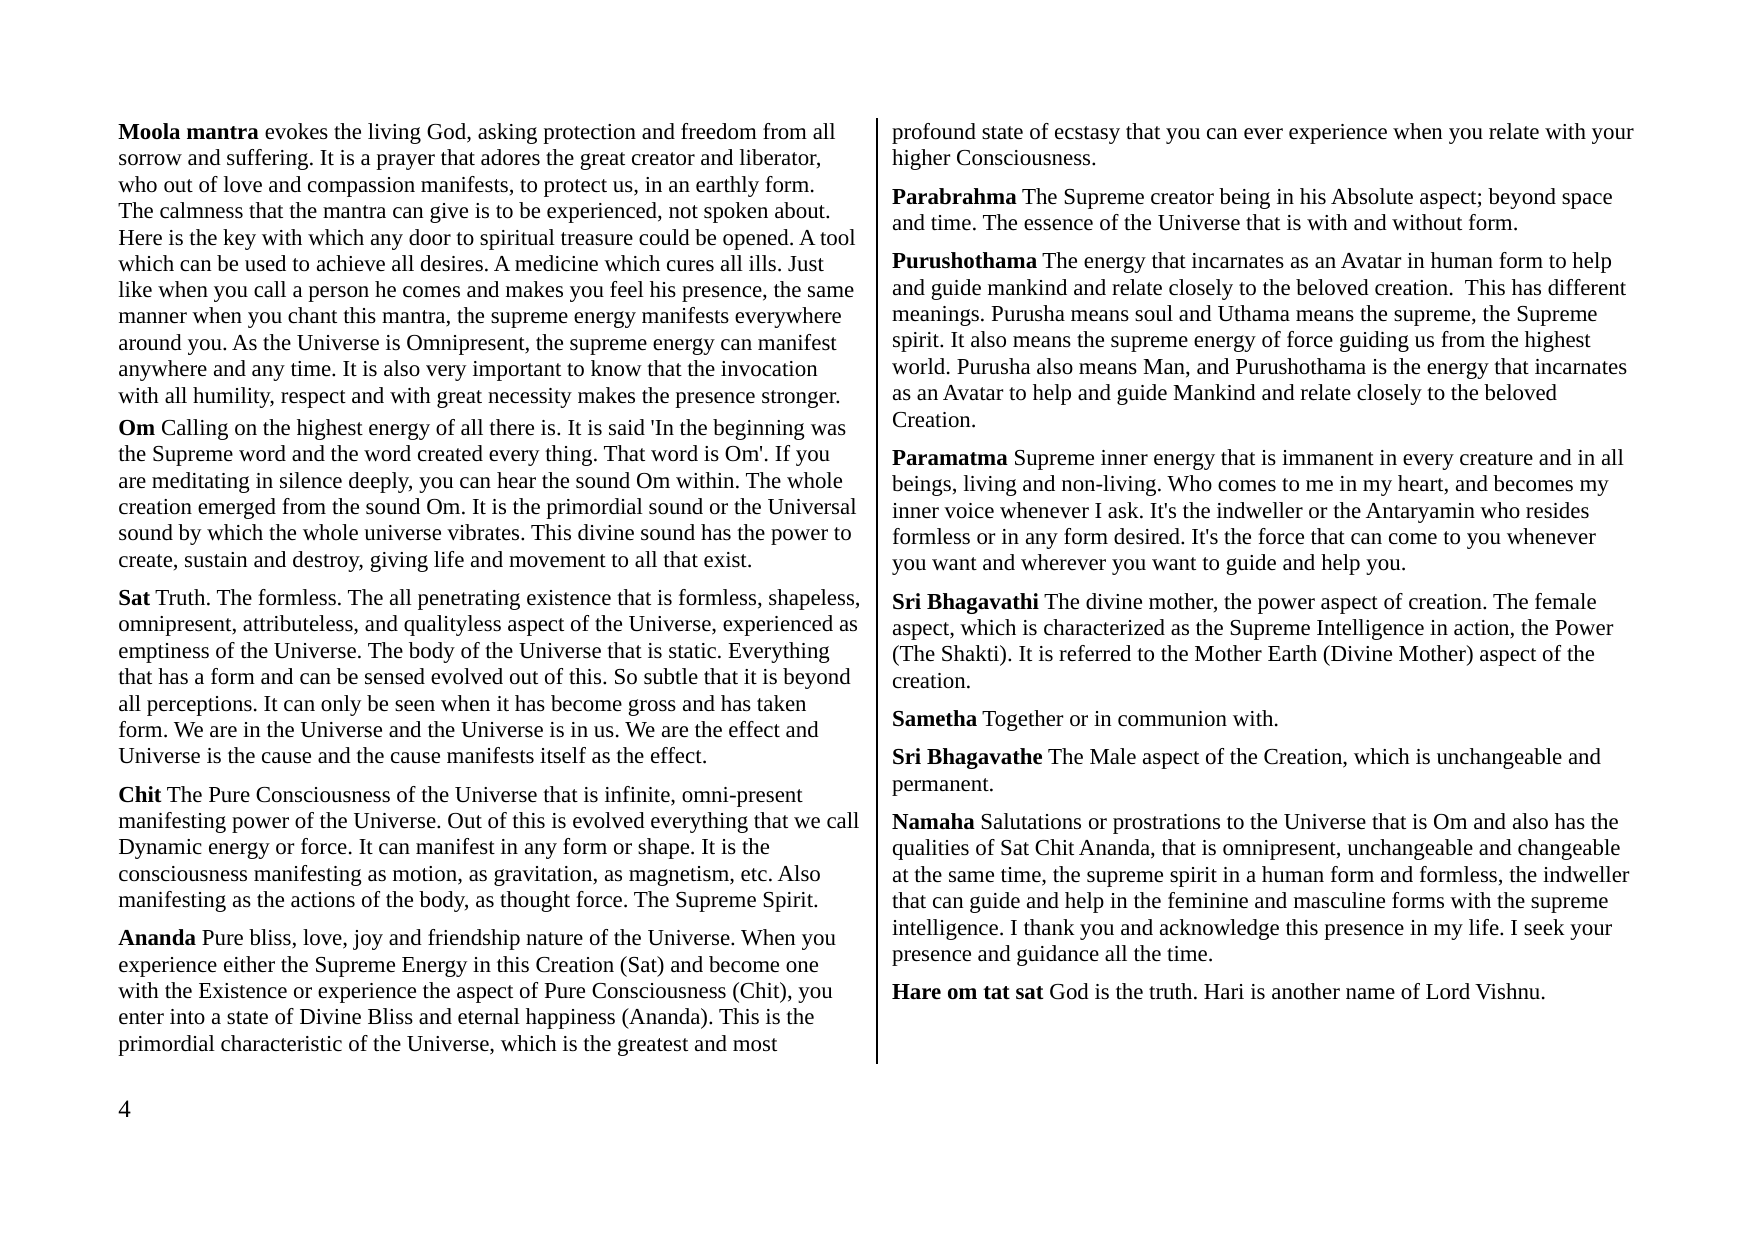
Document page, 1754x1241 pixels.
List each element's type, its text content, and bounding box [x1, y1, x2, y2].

text profound state of ecstasy that you can ever experience when you relate with your higher Consciousness. [892, 118, 1635, 171]
text Sri Bhagavathe The Male aspect of the Creation, which is unchangeable and permanent. [892, 743, 1635, 796]
text Hare om tat sat God is the truth. Hari is another name of Lord Vishnu. [892, 978, 1635, 1004]
text Purushothama The energy that incarnates as an Avatar in human form to help and guide mankind and relate closely to the beloved creation. This has different meanings. Purusha means soul and Uthama means the supreme, the Supreme spirit. It also means the supreme energy of force guiding us from the highest world. Purusha also means Man, and Purushothama is the energy that incarnates as an Avatar to help and guide Mankind and relate closely to the beloved Creation. [892, 247, 1635, 432]
text Paramatma Supreme inner energy that is immanent in every creature and in all beings, living and non-living. Who comes to me in my heart, and becomes my inner voice whenever I ask. It's the indweller or the Antaryamin who resides formless or in any form desired. It's the force that can come to you whenever you want and wherever you want to guide and help you. [892, 444, 1635, 576]
text Om Calling on the highest energy of all there is. It is said 'In the beginning was the Supreme word and the word created every thing. That word is Om'. If you are meditating in silence deeply, you can hear the sound Om within. The whole creation emerged from the sound Om. It is the primordial sound or the Universal sound by which the whole universe vibrates. This divine sound has the power to create, sustain and destroy, giving life and movement to all that exist. [118, 414, 862, 572]
text Sametha Together or in communion with. [892, 705, 1635, 731]
text Parabrahma The Supreme creator being in his Absolute aspect; beyond space and time. The essence of the Universe that is with and without form. [892, 183, 1635, 236]
text Sri Bhagavathi The divine mother, the power aspect of creation. The female aspect, which is characterized as the Supreme Intelligence in action, the Power (The Shakti). It is referred to the Mother Earth (Divine Mother) aspect of the creation. [892, 588, 1635, 693]
text Ananda Pure bliss, love, joy and friendship nature of the Universe. When you experience either the Supreme Energy in this Creation (Sat) and become one with the Existence or experience the aspect of Pure Consciousness (Chit), you enter into a state of Divine Bliss and eternal happiness (Ananda). This is the primordial characteristic of the Universe, which is the greatest and most [118, 924, 862, 1056]
text Chit The Pure Consciousness of the Universe that is infinite, omni-present manifesting power of the Universe. Out of this is evolved everything that we call Dynamic energy or force. It can manifest in any form or shape. It is the consciousness manifesting as motion, as gravitation, as magnetism, etc. Also manifesting as the actions of the body, as thought force. The Supreme Spirit. [118, 781, 862, 912]
text Namaha Salutations or prostrations to the Universe that is Om and also has the qualities of Sat Chit Ananda, that is omnipresent, unchangeable and changeable at the same time, the supreme spirit in a human form and formless, the indweller that can guide and help in the feminine and masculine forms with the supreme intelligence. I thank you and acknowledge this presence in my life. I seek your presence and guidance all the time. [892, 808, 1635, 966]
text Sat Truth. The formless. The all penetrating existence that is formless, shapeless, omnipresent, attributeless, and qualityless aspect of the Universe, experienced as emptiness of the Universe. The body of the Universe that is static. Everything that has a form and can be sensed evolved out of this. So subtle that it is beyond all perceptions. It can only be seen when it has become gross and has taken form. We are in the Universe and the Universe is in us. We are the effect and Universe is the cause and the cause manifests itself as the effect. [118, 584, 862, 769]
text Moola mantra evokes the living God, asking protection and freedom from all sorrow and suffering. It is a prayer that adores the great creator and liberator, who out of love and compassion manifests, to protect us, in an earthly form. The calmness that the mantra can give is to be experienced, not spoken about. Here is the key with which any door to spiritual treasure could be opened. A tool which can be used to achieve all desires. A medicine which cures all ills. Just like when you call a person he comes and makes you feel his presence, the same manner when you chant this mantra, the supreme energy manifests everywhere around you. As the Universe is Omnipresent, the supreme energy can manifest anywhere and any time. It is also very important to know that the invocation with all humility, respect and with great necessity makes the presence stronger. [118, 118, 862, 408]
